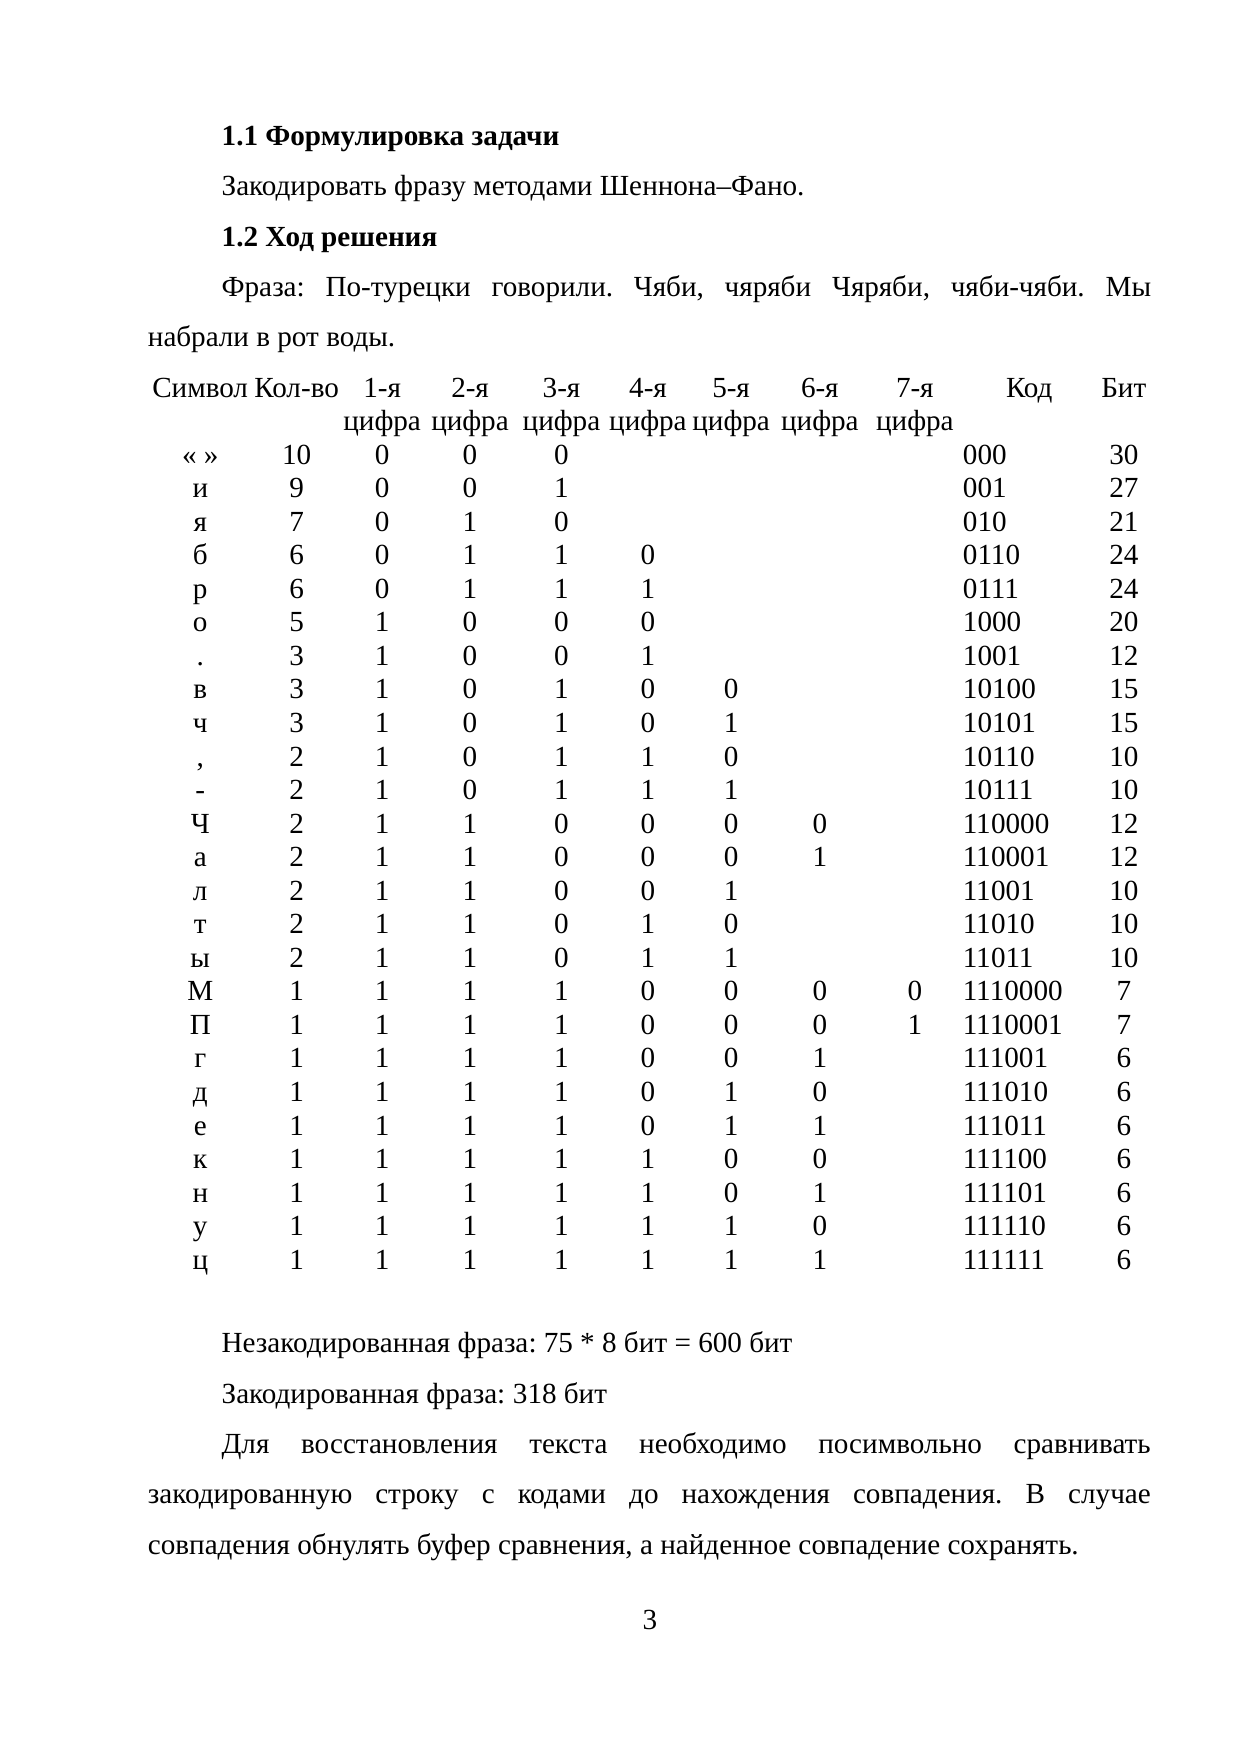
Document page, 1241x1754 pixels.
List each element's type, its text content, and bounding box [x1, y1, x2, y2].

table_cell 0 [423, 772, 516, 806]
table_cell 111100 [963, 1141, 1096, 1175]
subtitle 1.1 Формулировка задачи [148, 118, 1152, 152]
text Незакодированная фраза: 75 * 8 бит = 600 бит [148, 1326, 1152, 1359]
table_cell 11011 [963, 940, 1096, 973]
table_cell 9 [253, 470, 340, 504]
table_cell 0 [516, 806, 606, 839]
table_cell 2 [253, 906, 340, 940]
table_header 5-я цифра [689, 370, 772, 437]
table_cell 1 [340, 772, 423, 806]
table_cell 111110 [963, 1208, 1096, 1242]
table_cell 1 [516, 739, 606, 772]
table_cell 6 [253, 538, 340, 571]
table_cell 1 [689, 705, 772, 739]
table_cell 1 [516, 571, 606, 604]
table_cell 1 [340, 1007, 423, 1041]
table_cell я [148, 504, 252, 537]
table_cell 2 [253, 772, 340, 806]
table_cell 1 [423, 1074, 516, 1108]
table_cell М [148, 974, 252, 1007]
table_cell 0 [606, 1108, 689, 1141]
table_cell 1 [606, 940, 689, 973]
table_cell Ч [148, 806, 252, 839]
table_cell 1 [340, 1074, 423, 1108]
table_cell 0 [423, 470, 516, 504]
table_cell 0 [689, 906, 772, 940]
table_cell 0 [867, 974, 963, 1007]
table_cell [773, 906, 867, 940]
table_cell б [148, 538, 252, 571]
table_cell 1 [423, 974, 516, 1007]
table_cell 111101 [963, 1175, 1096, 1208]
table_cell 0 [516, 873, 606, 906]
table_cell 0 [689, 1175, 772, 1208]
table_cell 10111 [963, 772, 1096, 806]
table_cell 0 [606, 1074, 689, 1108]
table_cell , [148, 739, 252, 772]
table_cell [867, 571, 963, 604]
table_cell 0 [606, 974, 689, 1007]
table_header 4-я цифра [606, 370, 689, 437]
table_cell [773, 638, 867, 672]
table_cell [773, 672, 867, 705]
table_cell и [148, 470, 252, 504]
table_header 6-я цифра [773, 370, 867, 437]
table_cell 1 [340, 1242, 423, 1275]
table_cell 0111 [963, 571, 1096, 604]
table_cell [773, 571, 867, 604]
table_cell 12 [1096, 638, 1152, 672]
table_cell 1 [423, 906, 516, 940]
table_cell 7 [1096, 1007, 1152, 1041]
table_cell 2 [253, 839, 340, 873]
table_cell [773, 538, 867, 571]
table_cell 1 [516, 772, 606, 806]
table_cell 1 [253, 1141, 340, 1175]
table_cell 110001 [963, 839, 1096, 873]
table_cell [606, 437, 689, 470]
table_cell 3 [253, 672, 340, 705]
table_cell 010 [963, 504, 1096, 537]
table_cell 20 [1096, 605, 1152, 638]
table_header 3-я цифра [516, 370, 606, 437]
table_cell [867, 1242, 963, 1275]
table_cell 0 [423, 638, 516, 672]
table_cell 0 [606, 538, 689, 571]
table_cell [773, 470, 867, 504]
table_cell [867, 1208, 963, 1242]
table_cell 1 [773, 1242, 867, 1275]
table_cell 111111 [963, 1242, 1096, 1275]
table_cell 1 [340, 1041, 423, 1074]
table_cell [867, 470, 963, 504]
table_cell 0 [516, 638, 606, 672]
table_cell [773, 605, 867, 638]
table_cell 0 [773, 974, 867, 1007]
table_cell 1 [689, 873, 772, 906]
table_cell 1 [340, 638, 423, 672]
table_cell П [148, 1007, 252, 1041]
table_cell 1 [689, 772, 772, 806]
table_cell 2 [253, 806, 340, 839]
table_cell 1 [340, 906, 423, 940]
table_cell 1 [606, 571, 689, 604]
text Закодировать фразу методами Шеннона–Фано. [148, 168, 1152, 202]
table_cell 1 [340, 739, 423, 772]
table_cell 1 [606, 638, 689, 672]
table_cell 0 [689, 1007, 772, 1041]
table_cell е [148, 1108, 252, 1141]
table_cell [867, 705, 963, 739]
table_cell 1 [606, 1175, 689, 1208]
table_cell 1 [253, 1242, 340, 1275]
table_header Кол-во [253, 370, 340, 437]
table_header 7-я цифра [867, 370, 963, 437]
table_cell 11010 [963, 906, 1096, 940]
table_cell у [148, 1208, 252, 1242]
table_cell 0 [423, 739, 516, 772]
table_cell [867, 1074, 963, 1108]
table_cell 0 [773, 1074, 867, 1108]
table_cell 1 [340, 873, 423, 906]
table_cell 0 [423, 705, 516, 739]
table_cell 1 [423, 839, 516, 873]
table_cell 0 [606, 806, 689, 839]
table_cell 1 [340, 940, 423, 973]
table_cell 1 [606, 1208, 689, 1242]
table_cell 1 [606, 1141, 689, 1175]
table_cell 1 [253, 1041, 340, 1074]
table_cell г [148, 1041, 252, 1074]
table_cell [689, 638, 772, 672]
table_cell 1 [340, 1175, 423, 1208]
table_cell [867, 672, 963, 705]
table_cell 1 [423, 1041, 516, 1074]
table_cell 1 [423, 873, 516, 906]
table_cell 1 [516, 1108, 606, 1141]
table_cell 1 [516, 974, 606, 1007]
table_cell 0 [689, 974, 772, 1007]
table_cell т [148, 906, 252, 940]
table_cell 10 [253, 437, 340, 470]
table_cell 0 [689, 1041, 772, 1074]
table_cell 0 [516, 437, 606, 470]
table_cell [606, 470, 689, 504]
table_cell 0 [773, 806, 867, 839]
table_cell 1 [340, 605, 423, 638]
table_cell 2 [253, 940, 340, 973]
table_cell 0110 [963, 538, 1096, 571]
table_cell [773, 940, 867, 973]
table_cell [689, 605, 772, 638]
table_cell 15 [1096, 705, 1152, 739]
table_cell 10100 [963, 672, 1096, 705]
table_cell 0 [689, 739, 772, 772]
table_cell 0 [516, 940, 606, 973]
table_cell а [148, 839, 252, 873]
table_cell 3 [253, 638, 340, 672]
table_cell 10101 [963, 705, 1096, 739]
table_cell 6 [1096, 1141, 1152, 1175]
table_cell 111001 [963, 1041, 1096, 1074]
table_cell 5 [253, 605, 340, 638]
table_cell 1 [423, 571, 516, 604]
table_header 1-я цифра [340, 370, 423, 437]
table_cell [773, 873, 867, 906]
table_cell 0 [516, 906, 606, 940]
table_cell [867, 1141, 963, 1175]
table_cell 1 [423, 538, 516, 571]
table_cell 10 [1096, 940, 1152, 973]
table_cell 11001 [963, 873, 1096, 906]
table_cell 30 [1096, 437, 1152, 470]
table_cell [867, 739, 963, 772]
table_cell 1 [773, 1175, 867, 1208]
text Закодированная фраза: 318 бит [148, 1376, 1152, 1409]
table_cell 1 [423, 1242, 516, 1275]
table_cell 1 [423, 1108, 516, 1141]
table_cell 1 [253, 1175, 340, 1208]
table_cell [773, 504, 867, 537]
table_cell 1 [773, 1041, 867, 1074]
table_header Бит [1096, 370, 1152, 437]
table_cell 6 [1096, 1041, 1152, 1074]
table_cell 12 [1096, 839, 1152, 873]
table_cell л [148, 873, 252, 906]
table_cell 1 [423, 806, 516, 839]
table_cell 2 [253, 873, 340, 906]
table_cell 1 [516, 1141, 606, 1175]
table_cell 15 [1096, 672, 1152, 705]
table_cell в [148, 672, 252, 705]
table_cell 1 [340, 839, 423, 873]
table_cell ц [148, 1242, 252, 1275]
table_cell 27 [1096, 470, 1152, 504]
table_cell « » [148, 437, 252, 470]
table_cell [867, 906, 963, 940]
table_cell 6 [1096, 1242, 1152, 1275]
table_cell 1 [773, 839, 867, 873]
table_cell 001 [963, 470, 1096, 504]
table_cell [867, 806, 963, 839]
table_cell 24 [1096, 538, 1152, 571]
table_cell 1 [423, 1141, 516, 1175]
table_cell 1 [340, 1108, 423, 1141]
table_cell 1 [773, 1108, 867, 1141]
table_cell [867, 538, 963, 571]
table_cell 0 [340, 504, 423, 537]
table_cell [689, 437, 772, 470]
table_cell - [148, 772, 252, 806]
table_cell [867, 605, 963, 638]
table_cell 24 [1096, 571, 1152, 604]
table_cell 1 [516, 1208, 606, 1242]
table_cell [773, 705, 867, 739]
table_cell 1 [606, 772, 689, 806]
table_cell 0 [606, 605, 689, 638]
table_cell 111011 [963, 1108, 1096, 1141]
table_cell 10 [1096, 772, 1152, 806]
text Фраза: По-турецки говорили. Чяби, чяряби Чяряби, чяби-чяби. Мы набрали в рот воды. [148, 269, 1152, 353]
table_cell 10 [1096, 873, 1152, 906]
table_cell [867, 873, 963, 906]
table_cell 1 [606, 1242, 689, 1275]
table_cell 6 [1096, 1074, 1152, 1108]
table_cell 0 [606, 1041, 689, 1074]
table_cell 1 [516, 470, 606, 504]
table_cell 2 [253, 739, 340, 772]
table_cell [867, 638, 963, 672]
table_cell [867, 940, 963, 973]
subtitle 1.2 Ход решения [148, 219, 1152, 252]
table_cell 1 [253, 974, 340, 1007]
table_cell [867, 839, 963, 873]
table_cell 1 [516, 1007, 606, 1041]
table_cell д [148, 1074, 252, 1108]
table_cell 1 [689, 1242, 772, 1275]
table_cell 1 [340, 705, 423, 739]
table_cell 1 [867, 1007, 963, 1041]
table_cell н [148, 1175, 252, 1208]
table_cell 000 [963, 437, 1096, 470]
table_cell 1 [340, 806, 423, 839]
table_cell 1110001 [963, 1007, 1096, 1041]
table_cell 0 [516, 504, 606, 537]
table_cell 1000 [963, 605, 1096, 638]
table_cell 0 [516, 839, 606, 873]
table_cell [606, 504, 689, 537]
table_cell 0 [340, 571, 423, 604]
table_cell 1 [516, 1242, 606, 1275]
table_header 2-я цифра [423, 370, 516, 437]
table_cell 1 [423, 1175, 516, 1208]
table_cell 0 [689, 839, 772, 873]
table_cell 0 [340, 470, 423, 504]
table_cell [867, 437, 963, 470]
table_cell 1 [516, 672, 606, 705]
table_cell [867, 1041, 963, 1074]
table_cell 1 [606, 739, 689, 772]
table_cell 1 [689, 1108, 772, 1141]
table_cell 0 [423, 672, 516, 705]
table_cell [867, 772, 963, 806]
table_cell [773, 437, 867, 470]
table_cell 1 [253, 1208, 340, 1242]
table_cell 1 [253, 1074, 340, 1108]
table_cell 1 [516, 705, 606, 739]
table_cell 1 [516, 1074, 606, 1108]
table_cell 0 [606, 672, 689, 705]
table_cell 1 [516, 538, 606, 571]
table_cell 1 [340, 672, 423, 705]
table_cell 1 [423, 1208, 516, 1242]
table_cell 0 [516, 605, 606, 638]
table_cell 1 [606, 906, 689, 940]
table_cell 10110 [963, 739, 1096, 772]
table_cell [867, 504, 963, 537]
table_cell 1 [516, 1175, 606, 1208]
table_cell 0 [773, 1007, 867, 1041]
table_cell 7 [1096, 974, 1152, 1007]
table_cell 0 [689, 806, 772, 839]
table_cell 110000 [963, 806, 1096, 839]
table_cell 0 [606, 705, 689, 739]
table_header Код [963, 370, 1096, 437]
table_cell ы [148, 940, 252, 973]
table_cell 1 [340, 974, 423, 1007]
table_cell 1110000 [963, 974, 1096, 1007]
table_cell 6 [1096, 1208, 1152, 1242]
table_cell 1001 [963, 638, 1096, 672]
table_cell [867, 1175, 963, 1208]
table_cell 1 [423, 1007, 516, 1041]
table_cell 1 [516, 1041, 606, 1074]
table_cell 0 [606, 873, 689, 906]
table_cell ч [148, 705, 252, 739]
table_cell 1 [689, 940, 772, 973]
table_cell 7 [253, 504, 340, 537]
table_cell 10 [1096, 906, 1152, 940]
table_cell 1 [423, 504, 516, 537]
table_cell [773, 739, 867, 772]
table_cell 10 [1096, 739, 1152, 772]
table_cell [867, 1108, 963, 1141]
table_cell 6 [253, 571, 340, 604]
table_cell 0 [773, 1208, 867, 1242]
table_header Символ [148, 370, 252, 437]
table_cell [689, 571, 772, 604]
table_cell [689, 470, 772, 504]
table_cell 1 [423, 940, 516, 973]
table_cell . [148, 638, 252, 672]
table_cell [689, 504, 772, 537]
table_cell 6 [1096, 1175, 1152, 1208]
table_cell 0 [423, 605, 516, 638]
table_cell 3 [253, 705, 340, 739]
table_cell [773, 772, 867, 806]
table_cell 1 [253, 1108, 340, 1141]
table_cell 0 [689, 672, 772, 705]
table_cell 1 [253, 1007, 340, 1041]
table_cell 1 [340, 1208, 423, 1242]
table_cell 0 [340, 538, 423, 571]
table_cell 111010 [963, 1074, 1096, 1108]
table_cell 0 [689, 1141, 772, 1175]
table_cell 1 [689, 1074, 772, 1108]
table_cell 0 [423, 437, 516, 470]
text Для восстановления текста необходимо посимвольно сравнивать закодированную строку с кодами до нахождения совпадения. В случае совпадения обнулять буфер сравнения, а найденное совпадение сохранять. [148, 1426, 1152, 1560]
table_cell к [148, 1141, 252, 1175]
table_cell 1 [689, 1208, 772, 1242]
table_cell 0 [606, 1007, 689, 1041]
table_cell 0 [340, 437, 423, 470]
table_cell 0 [606, 839, 689, 873]
table_cell о [148, 605, 252, 638]
table_cell р [148, 571, 252, 604]
table_cell 1 [340, 1141, 423, 1175]
table_cell 0 [773, 1141, 867, 1175]
table_cell [689, 538, 772, 571]
table_cell 6 [1096, 1108, 1152, 1141]
table_cell 21 [1096, 504, 1152, 537]
table_cell 12 [1096, 806, 1152, 839]
